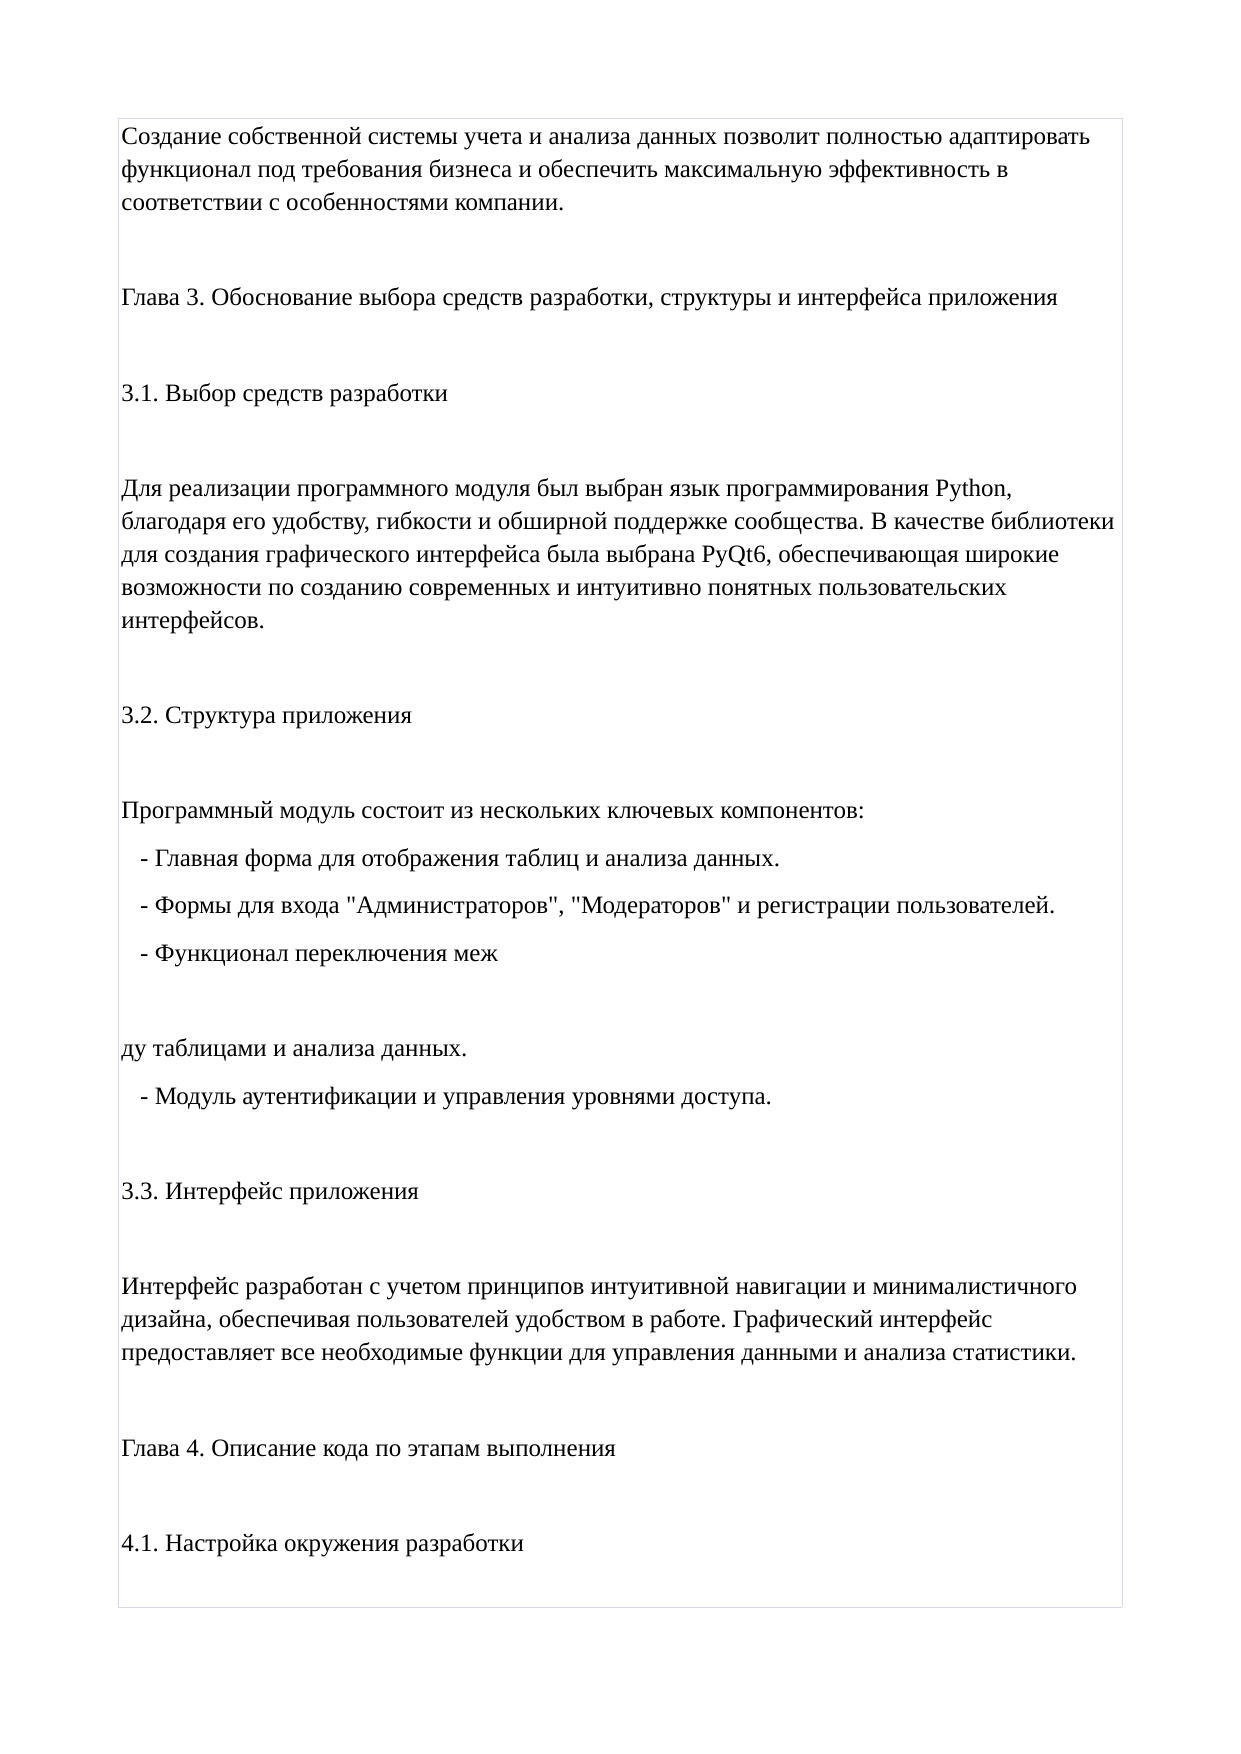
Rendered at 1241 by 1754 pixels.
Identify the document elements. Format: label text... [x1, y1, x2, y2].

text ду таблицами и анализа данных. [119, 1030, 1122, 1062]
text Для реализации программного модуля был выбран язык программирования Python, благодаря его удобству, гибкости и обширной поддержке сообщества. В качестве библиотеки для создания графического интерфейса была выбрана PyQt6, обеспечивающая широкие возможности по созданию современных и интуитивно понятных пользовательских интерфейсов. [119, 470, 1122, 634]
text Глава 4. Описание кода по этапам выполнения [119, 1429, 1122, 1461]
text - Главная форма для отображения таблиц и анализа данных. [119, 840, 1122, 872]
text - Функционал переключения меж [119, 935, 1122, 967]
text Создание собственной системы учета и анализа данных позволит полностью адаптировать функционал под требования бизнеса и обеспечить максимальную эффективность в соответствии с особенностями компании. [119, 119, 1122, 216]
text 3.2. Структура приложения [119, 697, 1122, 729]
text Программный модуль состоит из нескольких ключевых компонентов: [119, 792, 1122, 824]
text Глава 3. Обоснование выбора средств разработки, структуры и интерфейса приложения [119, 279, 1122, 311]
text - Формы для входа "Администраторов", "Модераторов" и регистрации пользователей. [119, 887, 1122, 919]
text - Модуль аутентификации и управления уровнями доступа. [119, 1078, 1122, 1110]
text 3.3. Интерфейс приложения [119, 1173, 1122, 1205]
text 3.1. Выбор средств разработки [119, 374, 1122, 406]
text 4.1. Настройка окружения разработки [119, 1525, 1122, 1557]
text Интерфейс разработан с учетом принципов интуитивной навигации и минималистичного дизайна, обеспечивая пользователей удобством в работе. Графический интерфейс предоставляет все необходимые функции для управления данными и анализа статистики. [119, 1268, 1122, 1366]
